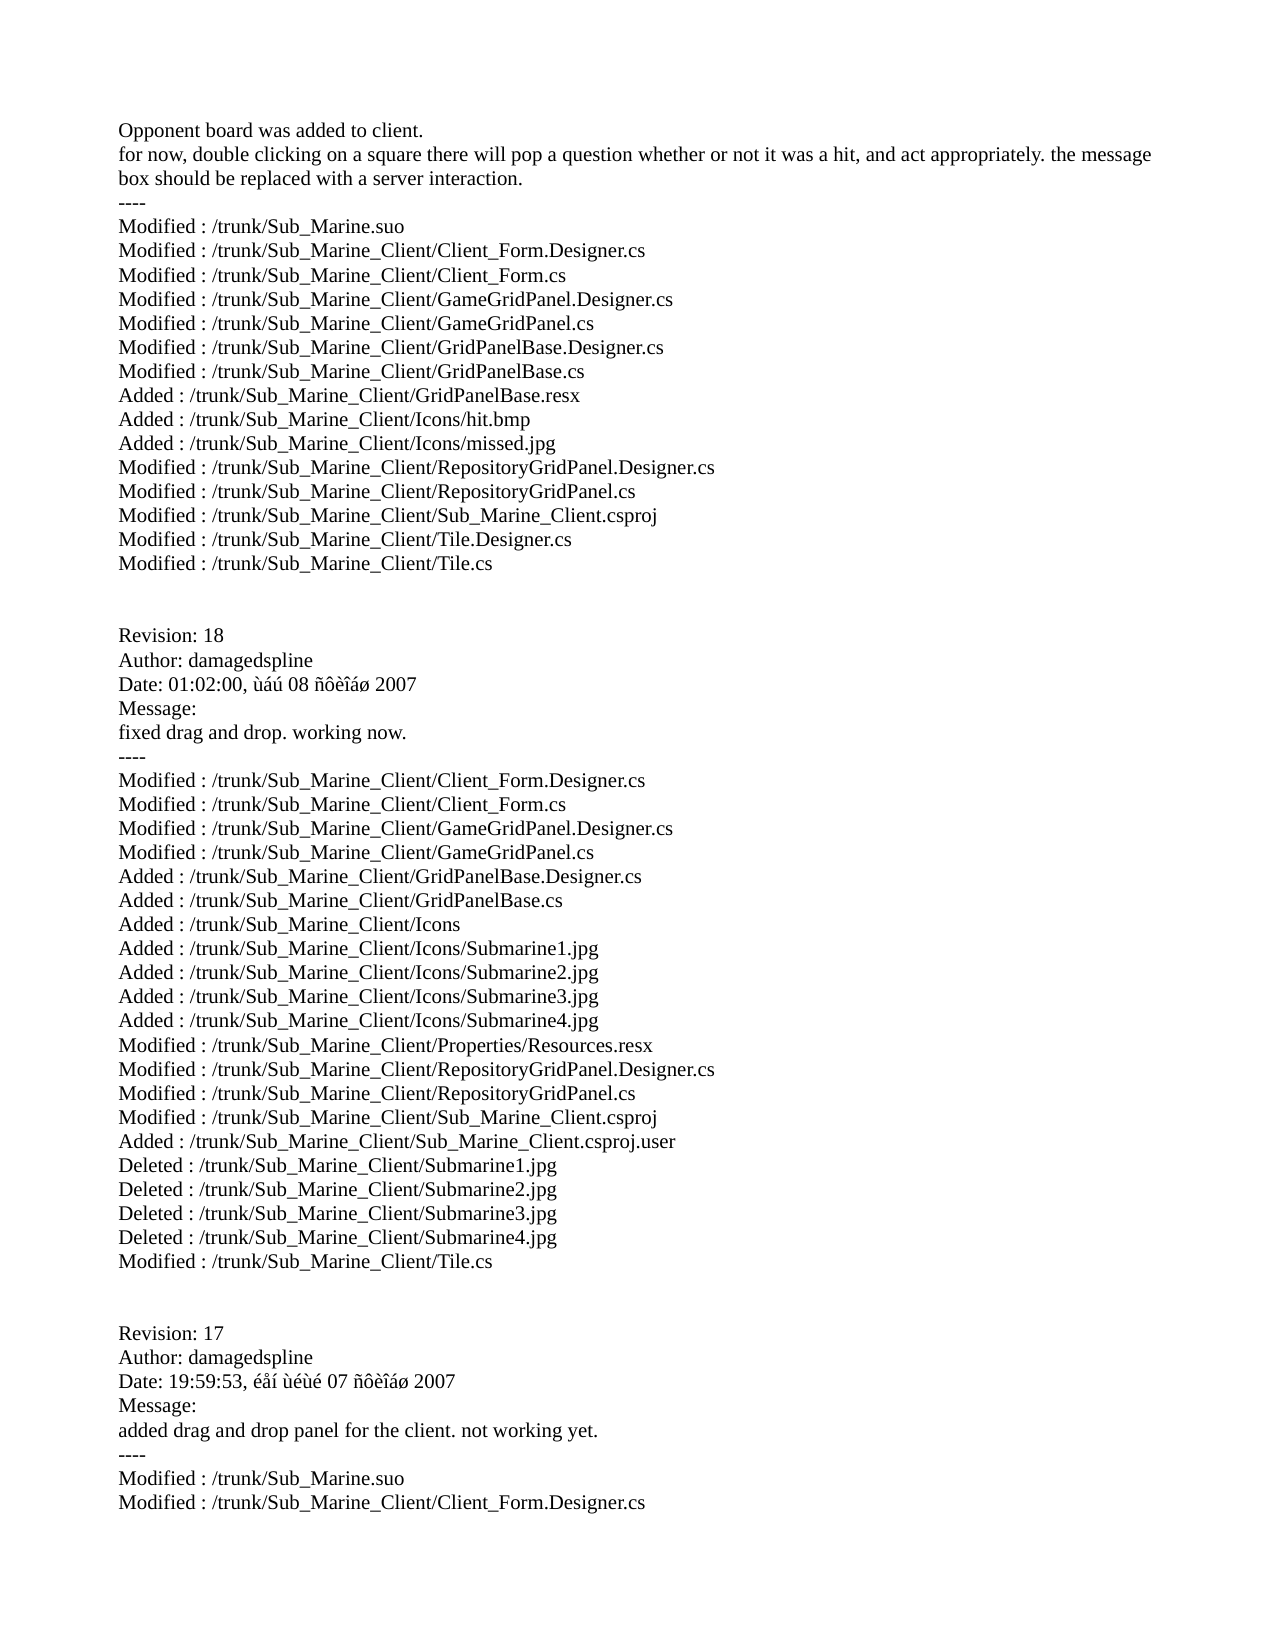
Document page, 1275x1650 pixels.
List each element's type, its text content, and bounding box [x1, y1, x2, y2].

text Added : /trunk/Sub_Marine_Client/GridPanelBase.resx [118, 383, 1157, 407]
text Author: damagedspline [118, 1345, 1157, 1369]
text Modified : /trunk/Sub_Marine_Client/Sub_Marine_Client.csproj [118, 503, 1157, 527]
text Modified : /trunk/Sub_Marine_Client/Tile.Designer.cs [118, 527, 1157, 551]
text Modified : /trunk/Sub_Marine_Client/GameGridPanel.cs [118, 311, 1157, 335]
text Deleted : /trunk/Sub_Marine_Client/Submarine4.jpg [118, 1225, 1157, 1249]
text Added : /trunk/Sub_Marine_Client/Icons/missed.jpg [118, 431, 1157, 455]
text Modified : /trunk/Sub_Marine_Client/RepositoryGridPanel.cs [118, 479, 1157, 503]
text Added : /trunk/Sub_Marine_Client/Sub_Marine_Client.csproj.user [118, 1129, 1157, 1153]
text Modified : /trunk/Sub_Marine_Client/Client_Form.cs [118, 792, 1157, 816]
text Added : /trunk/Sub_Marine_Client/Icons [118, 912, 1157, 936]
text Opponent board was added to client. [118, 118, 1157, 142]
text Modified : /trunk/Sub_Marine_Client/Client_Form.Designer.cs [118, 238, 1157, 262]
text Added : /trunk/Sub_Marine_Client/GridPanelBase.cs [118, 888, 1157, 912]
text Modified : /trunk/Sub_Marine_Client/GridPanelBase.Designer.cs [118, 335, 1157, 359]
text fixed drag and drop. working now. [118, 720, 1157, 744]
text Modified : /trunk/Sub_Marine_Client/RepositoryGridPanel.cs [118, 1081, 1157, 1105]
text ---- [118, 744, 1157, 768]
text Modified : /trunk/Sub_Marine.suo [118, 214, 1157, 238]
text Modified : /trunk/Sub_Marine_Client/GameGridPanel.Designer.cs [118, 287, 1157, 311]
text Added : /trunk/Sub_Marine_Client/Icons/Submarine1.jpg [118, 936, 1157, 960]
text for now, double clicking on a square there will pop a question whether or not it was a hit, and act appropriately. the message box should be replaced with a server interaction. [118, 142, 1157, 190]
text Modified : /trunk/Sub_Marine_Client/RepositoryGridPanel.Designer.cs [118, 455, 1157, 479]
text Deleted : /trunk/Sub_Marine_Client/Submarine2.jpg [118, 1177, 1157, 1201]
text Message: [118, 1393, 1157, 1417]
text Revision: 18 [118, 623, 1157, 647]
text Modified : /trunk/Sub_Marine_Client/Client_Form.cs [118, 262, 1157, 287]
text Modified : /trunk/Sub_Marine.suo [118, 1466, 1157, 1490]
text Modified : /trunk/Sub_Marine_Client/GridPanelBase.cs [118, 359, 1157, 383]
text Author: damagedspline [118, 647, 1157, 672]
text Deleted : /trunk/Sub_Marine_Client/Submarine1.jpg [118, 1153, 1157, 1177]
text Modified : /trunk/Sub_Marine_Client/Tile.cs [118, 551, 1157, 575]
text Modified : /trunk/Sub_Marine_Client/Sub_Marine_Client.csproj [118, 1105, 1157, 1129]
text added drag and drop panel for the client. not working yet. [118, 1417, 1157, 1442]
text Added : /trunk/Sub_Marine_Client/Icons/Submarine4.jpg [118, 1008, 1157, 1032]
text Revision: 17 [118, 1321, 1157, 1345]
text Deleted : /trunk/Sub_Marine_Client/Submarine3.jpg [118, 1201, 1157, 1225]
text Modified : /trunk/Sub_Marine_Client/Client_Form.Designer.cs [118, 1490, 1157, 1514]
text Modified : /trunk/Sub_Marine_Client/Tile.cs [118, 1249, 1157, 1273]
text Modified : /trunk/Sub_Marine_Client/Client_Form.Designer.cs [118, 768, 1157, 792]
text Added : /trunk/Sub_Marine_Client/Icons/Submarine3.jpg [118, 984, 1157, 1008]
text Modified : /trunk/Sub_Marine_Client/GameGridPanel.Designer.cs [118, 816, 1157, 840]
text Added : /trunk/Sub_Marine_Client/Icons/Submarine2.jpg [118, 960, 1157, 984]
text ---- [118, 190, 1157, 214]
text Modified : /trunk/Sub_Marine_Client/RepositoryGridPanel.Designer.cs [118, 1057, 1157, 1081]
text Modified : /trunk/Sub_Marine_Client/Properties/Resources.resx [118, 1032, 1157, 1057]
text Modified : /trunk/Sub_Marine_Client/GameGridPanel.cs [118, 840, 1157, 864]
text Added : /trunk/Sub_Marine_Client/GridPanelBase.Designer.cs [118, 864, 1157, 888]
text ---- [118, 1442, 1157, 1466]
text Added : /trunk/Sub_Marine_Client/Icons/hit.bmp [118, 407, 1157, 431]
text Date: 01:02:00, ùáú 08 ñôèîáø 2007 [118, 672, 1157, 696]
text Message: [118, 696, 1157, 720]
text Date: 19:59:53, éåí ùéùé 07 ñôèîáø 2007 [118, 1369, 1157, 1393]
